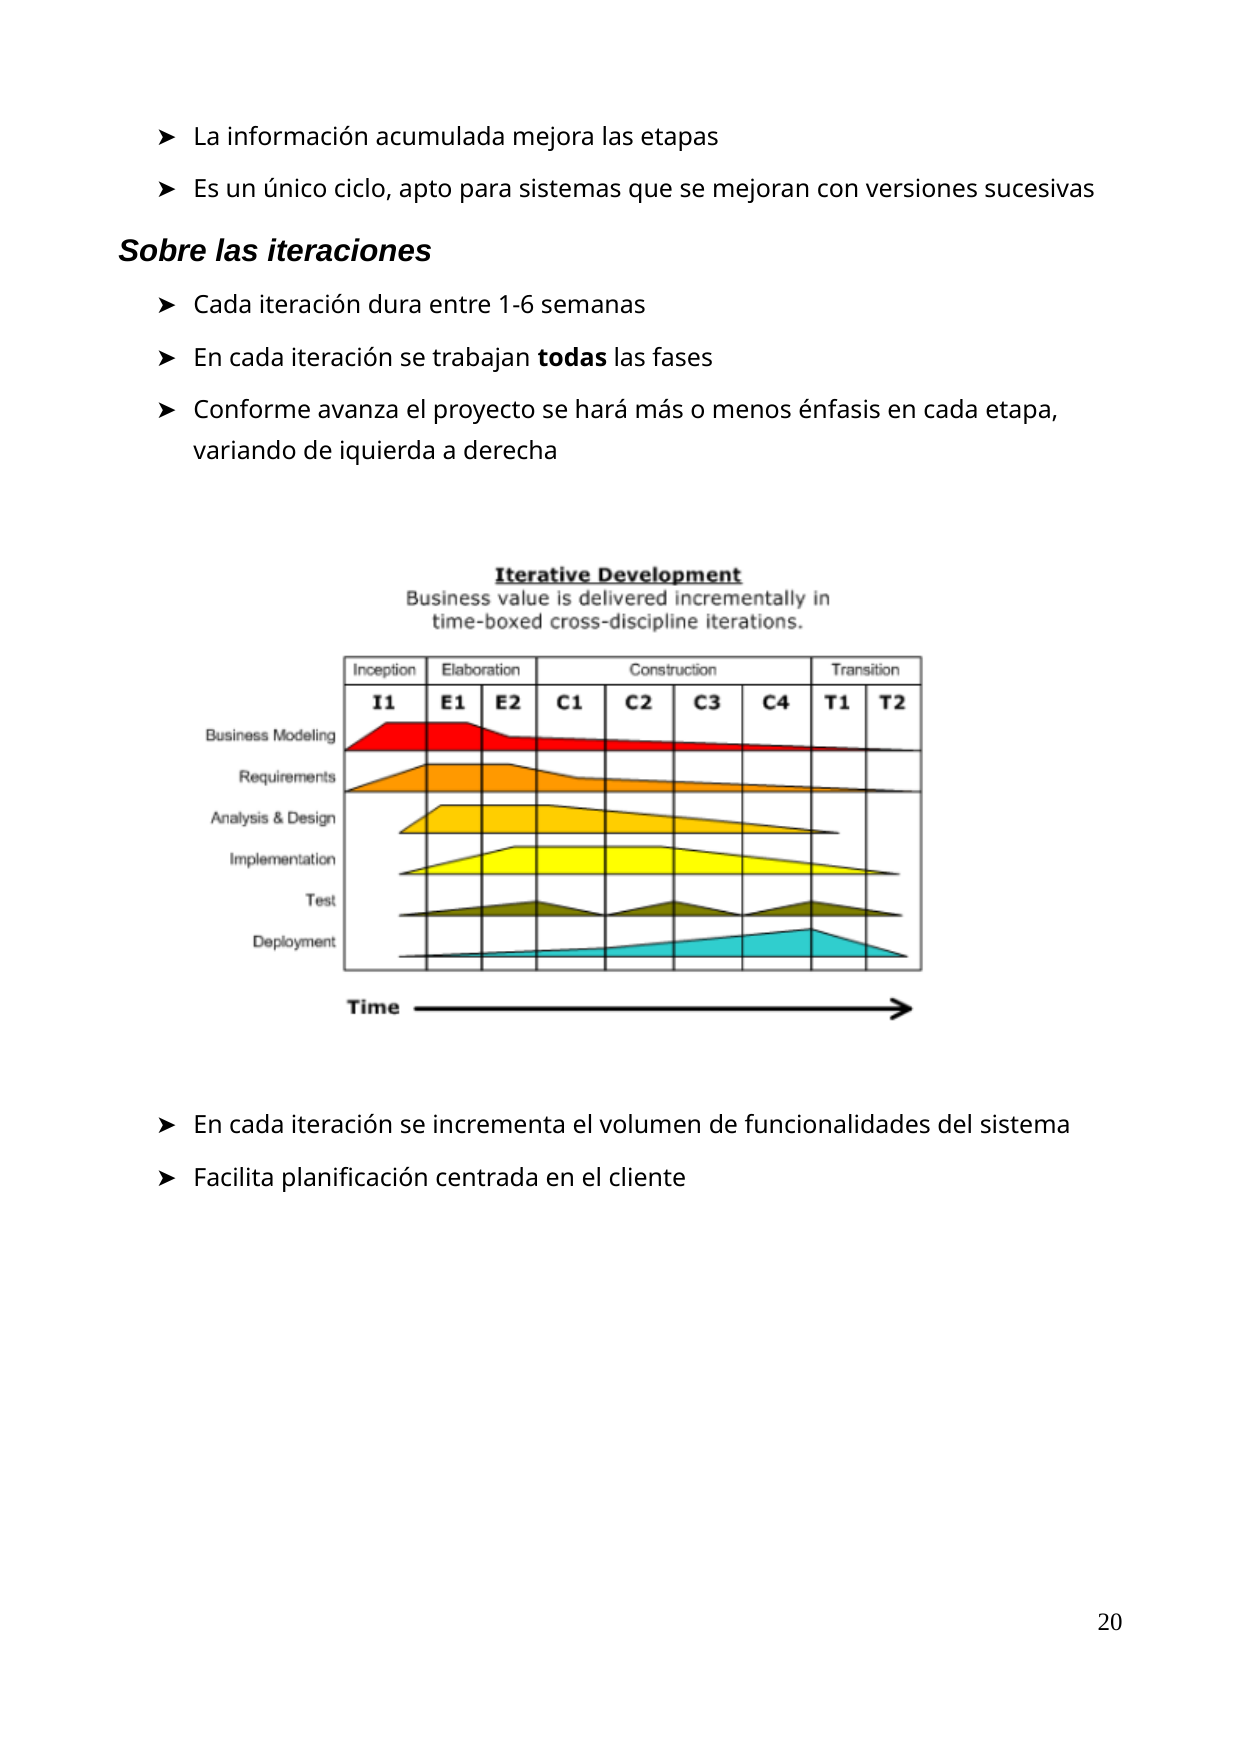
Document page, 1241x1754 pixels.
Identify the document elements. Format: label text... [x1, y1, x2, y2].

picture [179, 542, 1009, 1047]
list Cada iteración dura entre 1-6 semanas [156, 287, 1122, 321]
list Es un único ciclo, apto para sistemas que se mejoran con versiones sucesivas [156, 171, 1122, 205]
list La información acumulada mejora las etapas [156, 118, 1122, 152]
subtitle Sobre las iteraciones [118, 232, 1122, 268]
list Conforme avanza el proyecto se hará más o menos énfasis en cada etapa, variando de iquierda a derecha [156, 392, 1122, 467]
list En cada iteración se trabajan todas las fases [156, 339, 1122, 373]
list Facilita planificación centrada en el cliente [156, 1160, 1122, 1194]
list En cada iteración se incrementa el volumen de funcionalidades del sistema [156, 486, 1122, 1141]
